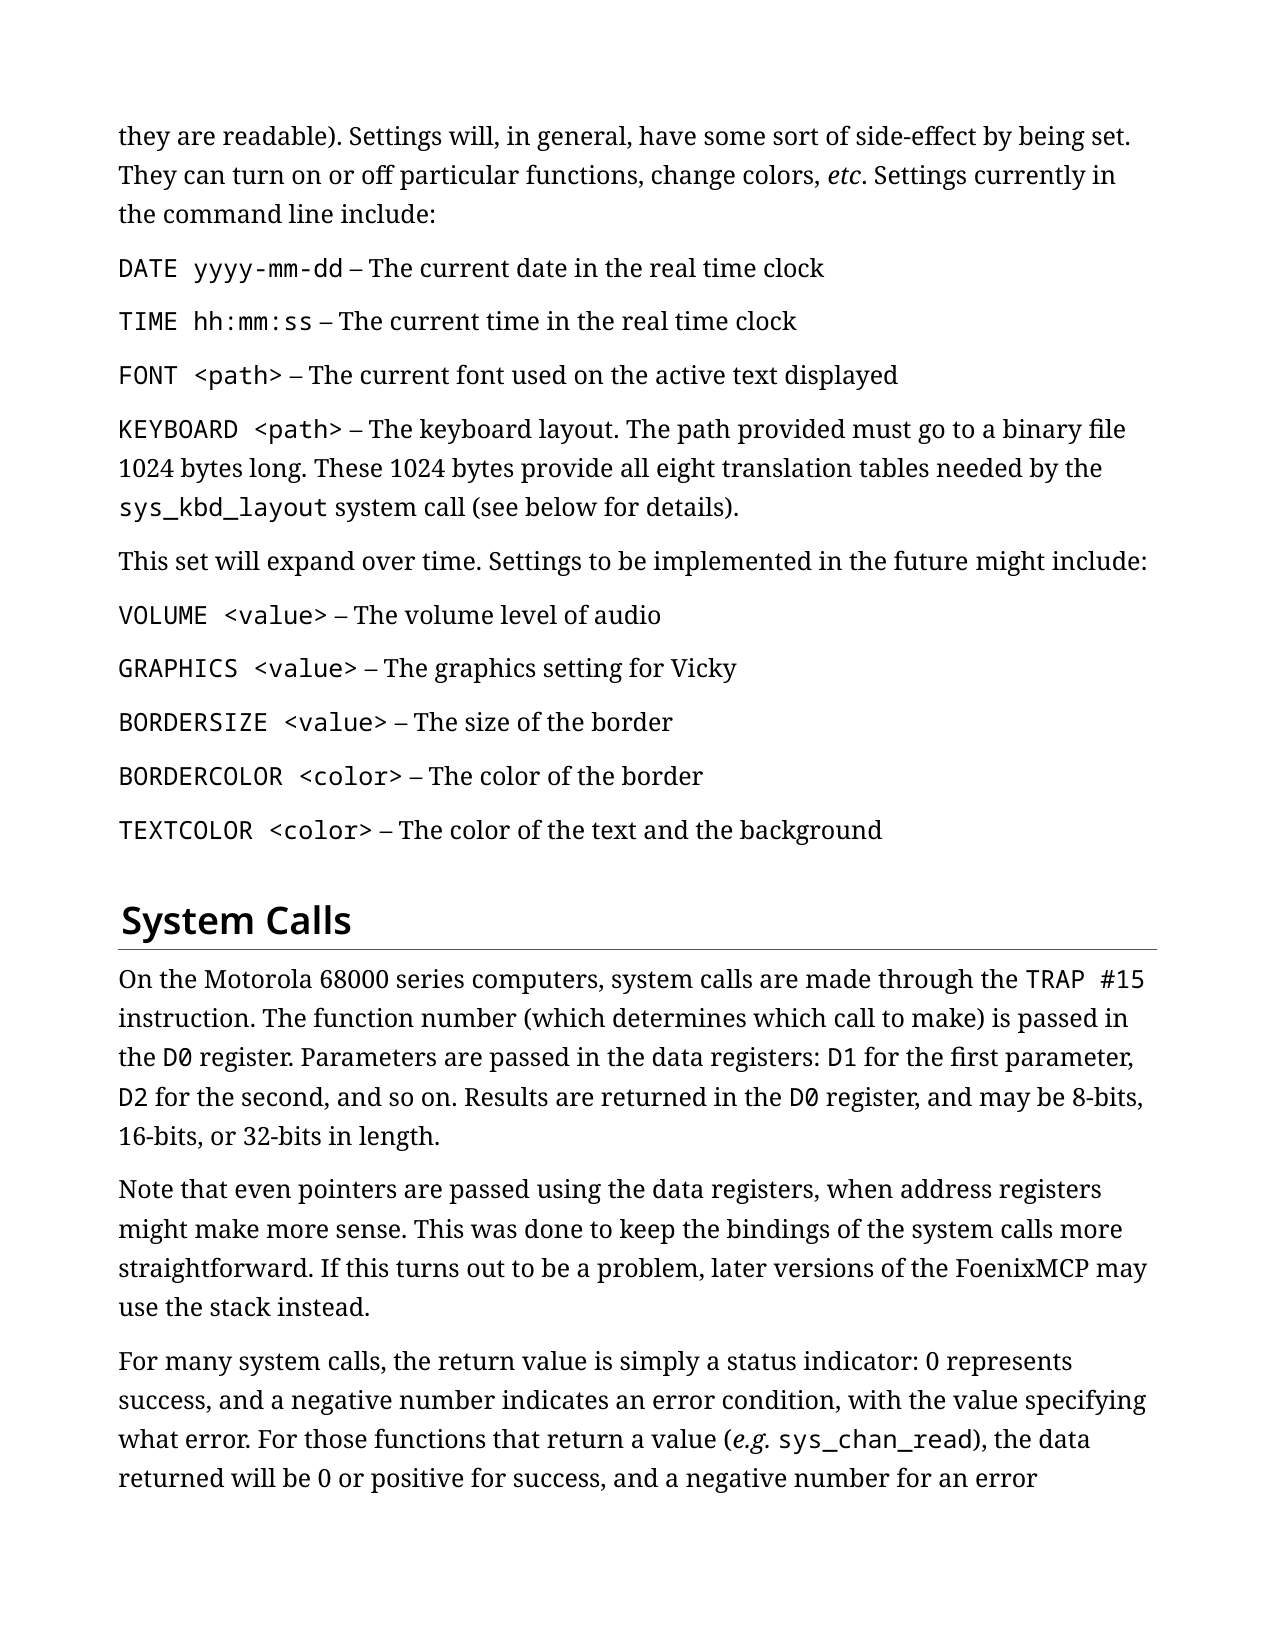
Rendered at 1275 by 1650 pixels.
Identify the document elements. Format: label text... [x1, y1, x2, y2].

text GRAPHICS <value> – The graphics setting for Vicky [118, 651, 1157, 685]
text BORDERCOLOR <color> – The color of the border [118, 758, 1157, 793]
text FONT <path> – The current font used on the active text displayed [118, 358, 1157, 392]
text BORDERSIZE <value> – The size of the border [118, 705, 1157, 739]
text This set will expand over time. Settings to be implemented in the future might include: [118, 543, 1157, 578]
text VOLUME <value> – The volume level of audio [118, 597, 1157, 631]
text DATE yyyy-mm-dd – The current date in the real time clock [118, 250, 1157, 284]
text they are readable). Settings will, in general, have some sort of side-effect by being set. They can turn on or off particular functions, change colors, etc. Settings currently in the command line include: [118, 118, 1157, 231]
text KEYBOARD <path> – The keyboard layout. The path provided must go to a binary file 1024 bytes long. These 1024 bytes provide all eight translation tables needed by the sys_kbd_layout system call (see below for details). [118, 411, 1157, 524]
subtitle System Calls [118, 891, 1157, 949]
text On the Motorola 68000 series computers, system calls are made through the TRAP #15 instruction. The function number (which determines which call to make) is passed in the D0 register. Parameters are passed in the data registers: D1 for the first parameter, D2 for the second, and so on. Results are returned in the D0 register, and may be 8-bits, 16-bits, or 32-bits in length. [118, 962, 1157, 1152]
text For many system calls, the return value is simply a status indicator: 0 represents success, and a negative number indicates an error condition, with the value specifying what error. For those functions that return a value (e.g. sys_chan_read), the data returned will be 0 or positive for success, and a negative number for an error [118, 1343, 1157, 1495]
text TEXTCOLOR <color> – The color of the text and the background [118, 812, 1157, 846]
text Note that even pointers are passed using the data registers, when address registers might make more sense. This was done to keep the bindings of the system calls more straightforward. If this turns out to be a problem, later versions of the FoenixMCP may use the stack instead. [118, 1172, 1157, 1324]
text TIME hh:mm:ss – The current time in the real time clock [118, 304, 1157, 338]
